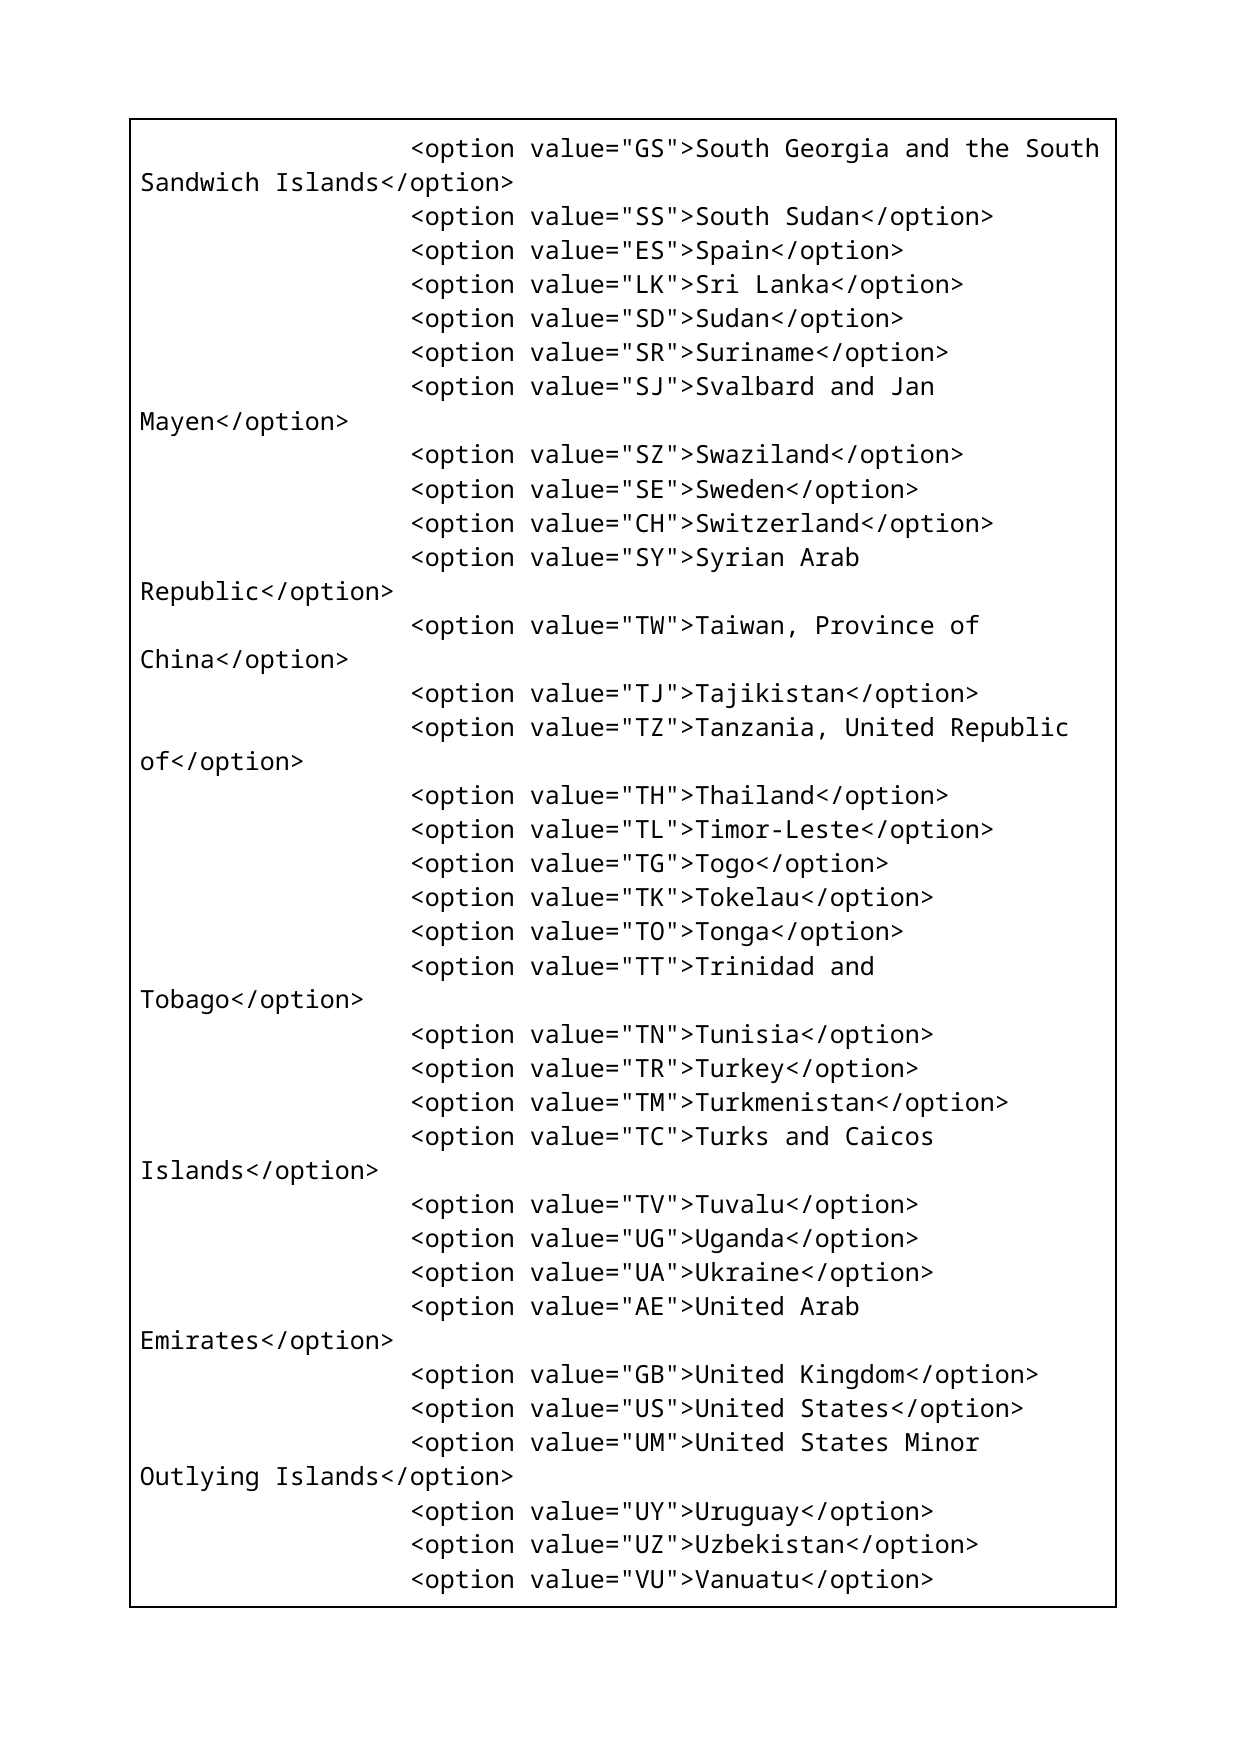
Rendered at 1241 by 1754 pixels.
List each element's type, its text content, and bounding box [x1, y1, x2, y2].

table_cell <option value="GS">South Georgia and the South Sandwich Islands</option> <option value="SS">South Sudan</option> <option value="ES">Spain</option> <option value="LK">Sri Lanka</option> <option value="SD">Sudan</option> <option value="SR">Suriname</option> <option value="SJ">Svalbard and Jan Mayen</option> <option value="SZ">Swaziland</option> <option value="SE">Sweden</option> <option value="CH">Switzerland</option> <option value="SY">Syrian Arab Republic</option> <option value="TW">Taiwan, Province of China</option> <option value="TJ">Tajikistan</option> <option value="TZ">Tanzania, United Republic of</option> <option value="TH">Thailand</option> <option value="TL">Timor-Leste</option> <option value="TG">Togo</option> <option value="TK">Tokelau</option> <option value="TO">Tonga</option> <option value="TT">Trinidad and Tobago</option> <option value="TN">Tunisia</option> <option value="TR">Turkey</option> <option value="TM">Turkmenistan</option> <option value="TC">Turks and Caicos Islands</option> <option value="TV">Tuvalu</option> <option value="UG">Uganda</option> <option value="UA">Ukraine</option> <option value="AE">United Arab Emirates</option> <option value="GB">United Kingdom</option> <option value="US">United States</option> <option value="UM">United States Minor Outlying Islands</option> <option value="UY">Uruguay</option> <option value="UZ">Uzbekistan</option> <option value="VU">Vanuatu</option> [131, 120, 1115, 1606]
